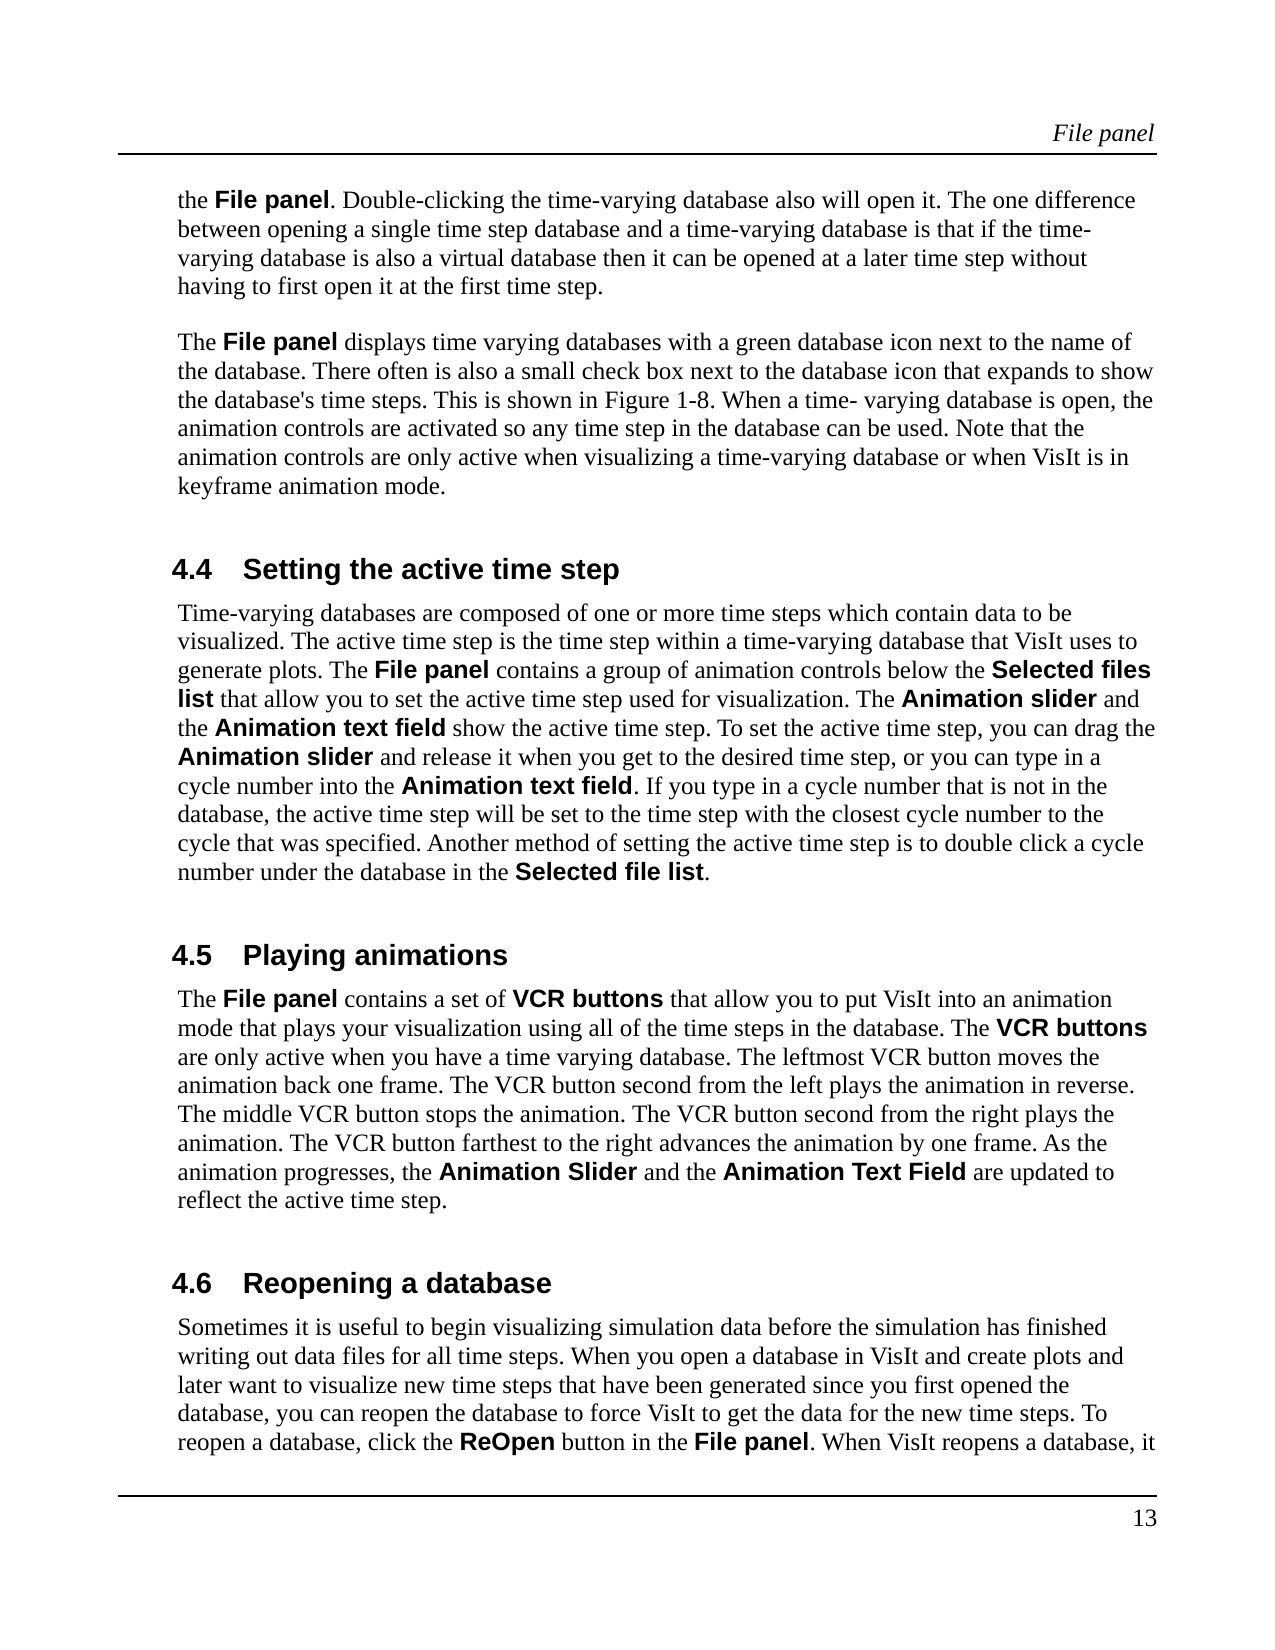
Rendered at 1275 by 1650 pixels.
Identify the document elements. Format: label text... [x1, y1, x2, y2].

text the File panel. Double-clicking the time-varying database also will open it. The one difference between opening a single time step database and a time-varying database is that if the time-varying database is also a virtual database then it can be opened at a later time step without having to first open it at the first time step. [177, 185, 1157, 300]
text The File panel contains a set of VCR buttons that allow you to put VisIt into an animation mode that plays your visualization using all of the time steps in the database. The VCR buttons are only active when you have a time varying database. The leftmost VCR button moves the animation back one frame. The VCR button second from the left plays the animation in reverse. The middle VCR button stops the animation. The VCR button second from the right plays the animation. The VCR button farthest to the right advances the animation by one frame. As the animation progresses, the Animation Slider and the Animation Text Field are updated to reflect the active time step. [177, 984, 1157, 1214]
subtitle Setting the active time step [163, 552, 1157, 585]
subtitle Playing animations [163, 938, 1157, 971]
text Sometimes it is useful to begin visualizing simulation data before the simulation has finished writing out data files for all time steps. When you open a database in VisIt and create plots and later want to visualize new time steps that have been generated since you first opened the database, you can reopen the database to force VisIt to get the data for the new time steps. To reopen a database, click the ReOpen button in the File panel. When VisIt reopens a database, it [177, 1312, 1157, 1456]
text Time-varying databases are composed of one or more time steps which contain data to be visualized. The active time step is the time step within a time-varying database that VisIt uses to generate plots. The File panel contains a group of animation controls below the Selected files list that allow you to set the active time step used for visualization. The Animation slider and the Animation text field show the active time step. To set the active time step, you can drag the Animation slider and release it when you get to the desired time step, or you can type in a cycle number into the Animation text field. If you type in a cycle number that is not in the database, the active time step will be set to the time step with the closest cycle number to the cycle that was specified. Another method of setting the active time step is to double click a cycle number under the database in the Selected file list. [177, 598, 1157, 886]
subtitle Reopening a database [163, 1266, 1157, 1300]
text The File panel displays time varying databases with a green database icon next to the name of the database. There often is also a small check box next to the database icon that expands to show the database's time steps. This is shown in Figure 1-8. When a time- varying database is open, the animation controls are activated so any time step in the database can be used. Note that the animation controls are only active when visualizing a time-varying database or when VisIt is in keyframe animation mode. [177, 327, 1157, 500]
